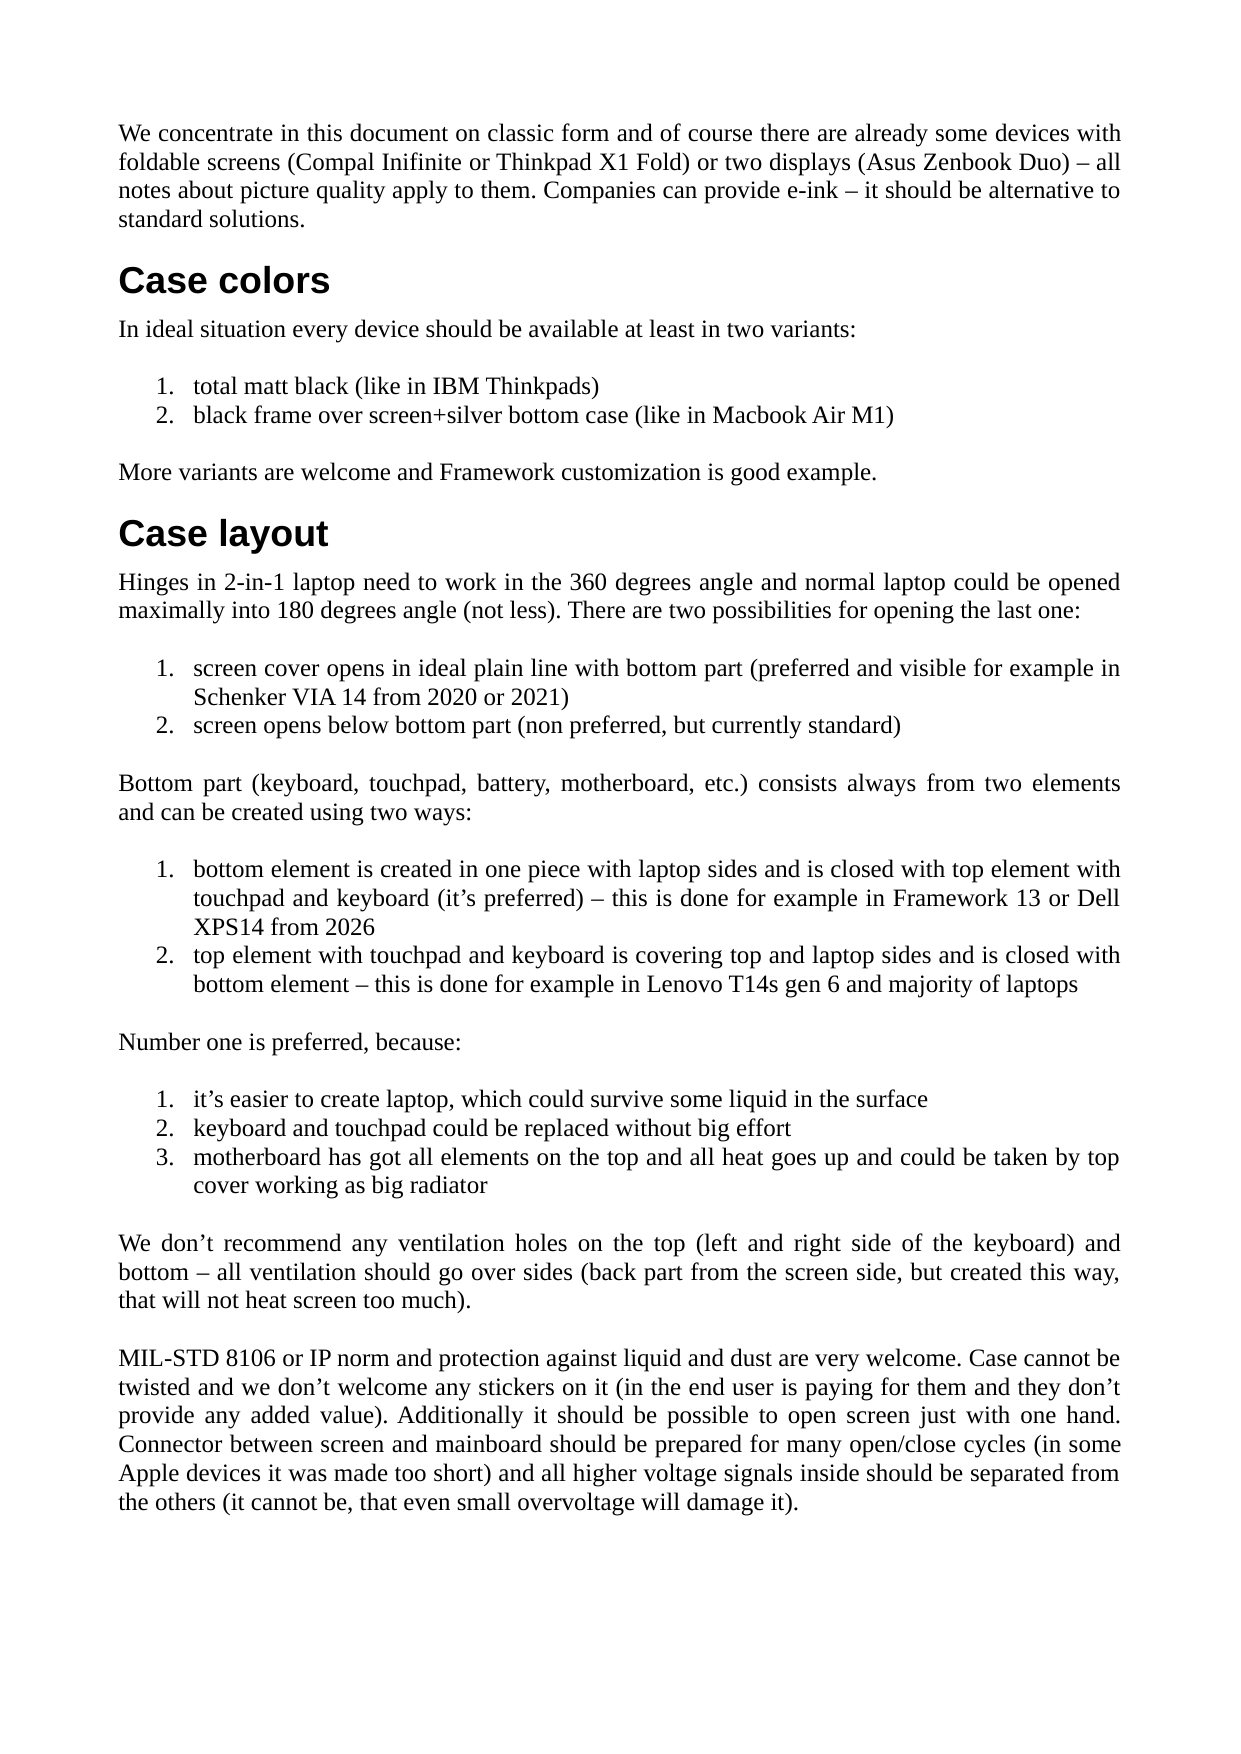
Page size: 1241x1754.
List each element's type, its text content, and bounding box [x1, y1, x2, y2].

list black frame over screen+silver bottom case (like in Macbook Air M1) [156, 400, 1122, 429]
list screen opens below bottom part (non preferred, but currently standard) [156, 711, 1122, 739]
list it’s easier to create laptop, which could survive some liquid in the surface [156, 1084, 1122, 1113]
text Hinges in 2-in-1 laptop need to work in the 360 degrees angle and normal laptop could be opened maximally into 180 degrees angle (not less). There are two possibilities for opening the last one: [118, 567, 1122, 624]
text In ideal situation every device should be available at least in two variants: [118, 314, 1122, 342]
subtitle Case colors [118, 258, 1122, 301]
text We don’t recommend any ventilation holes on the top (left and right side of the keyboard) and bottom – all ventilation should go over sides (back part from the screen side, but created this way, that will not heat screen too much). [118, 1228, 1122, 1314]
text More variants are welcome and Framework customization is good example. [118, 457, 1122, 486]
text We concentrate in this document on classic form and of course there are already some devices with foldable screens (Compal Inifinite or Thinkpad X1 Fold) or two displays (Asus Zenbook Duo) – all notes about picture quality apply to them. Companies can provide e-ink – it should be alternative to standard solutions. [118, 118, 1122, 233]
text Number one is preferred, because: [118, 1027, 1122, 1056]
list total matt black (like in IBM Thinkpads) [156, 371, 1122, 400]
list motherboard has got all elements on the top and all heat goes up and could be taken by top cover working as big radiator [156, 1142, 1122, 1199]
text MIL-STD 8106 or IP norm and protection against liquid and dust are very welcome. Case cannot be twisted and we don’t welcome any stickers on it (in the end user is paying for them and they don’t provide any added value). Additionally it should be possible to open screen just with one hand. Connector between screen and mainboard should be prepared for many open/close cycles (in some Apple devices it was made too short) and all higher voltage signals inside should be separated from the others (it cannot be, that even small overvoltage will damage it). [118, 1343, 1122, 1516]
subtitle Case layout [118, 511, 1122, 554]
text Bottom part (keyboard, touchpad, battery, motherboard, etc.) consists always from two elements and can be created using two ways: [118, 768, 1122, 826]
list screen cover opens in ideal plain line with bottom part (preferred and visible for example in Schenker VIA 14 from 2020 or 2021) [156, 653, 1122, 711]
list top element with touchpad and keyboard is covering top and laptop sides and is closed with bottom element – this is done for example in Lenovo T14s gen 6 and majority of laptops [156, 941, 1122, 998]
list bottom element is created in one piece with laptop sides and is closed with top element with touchpad and keyboard (it’s preferred) – this is done for example in Framework 13 or Dell XPS14 from 2026 [156, 854, 1122, 941]
list keyboard and touchpad could be replaced without big effort [156, 1113, 1122, 1142]
